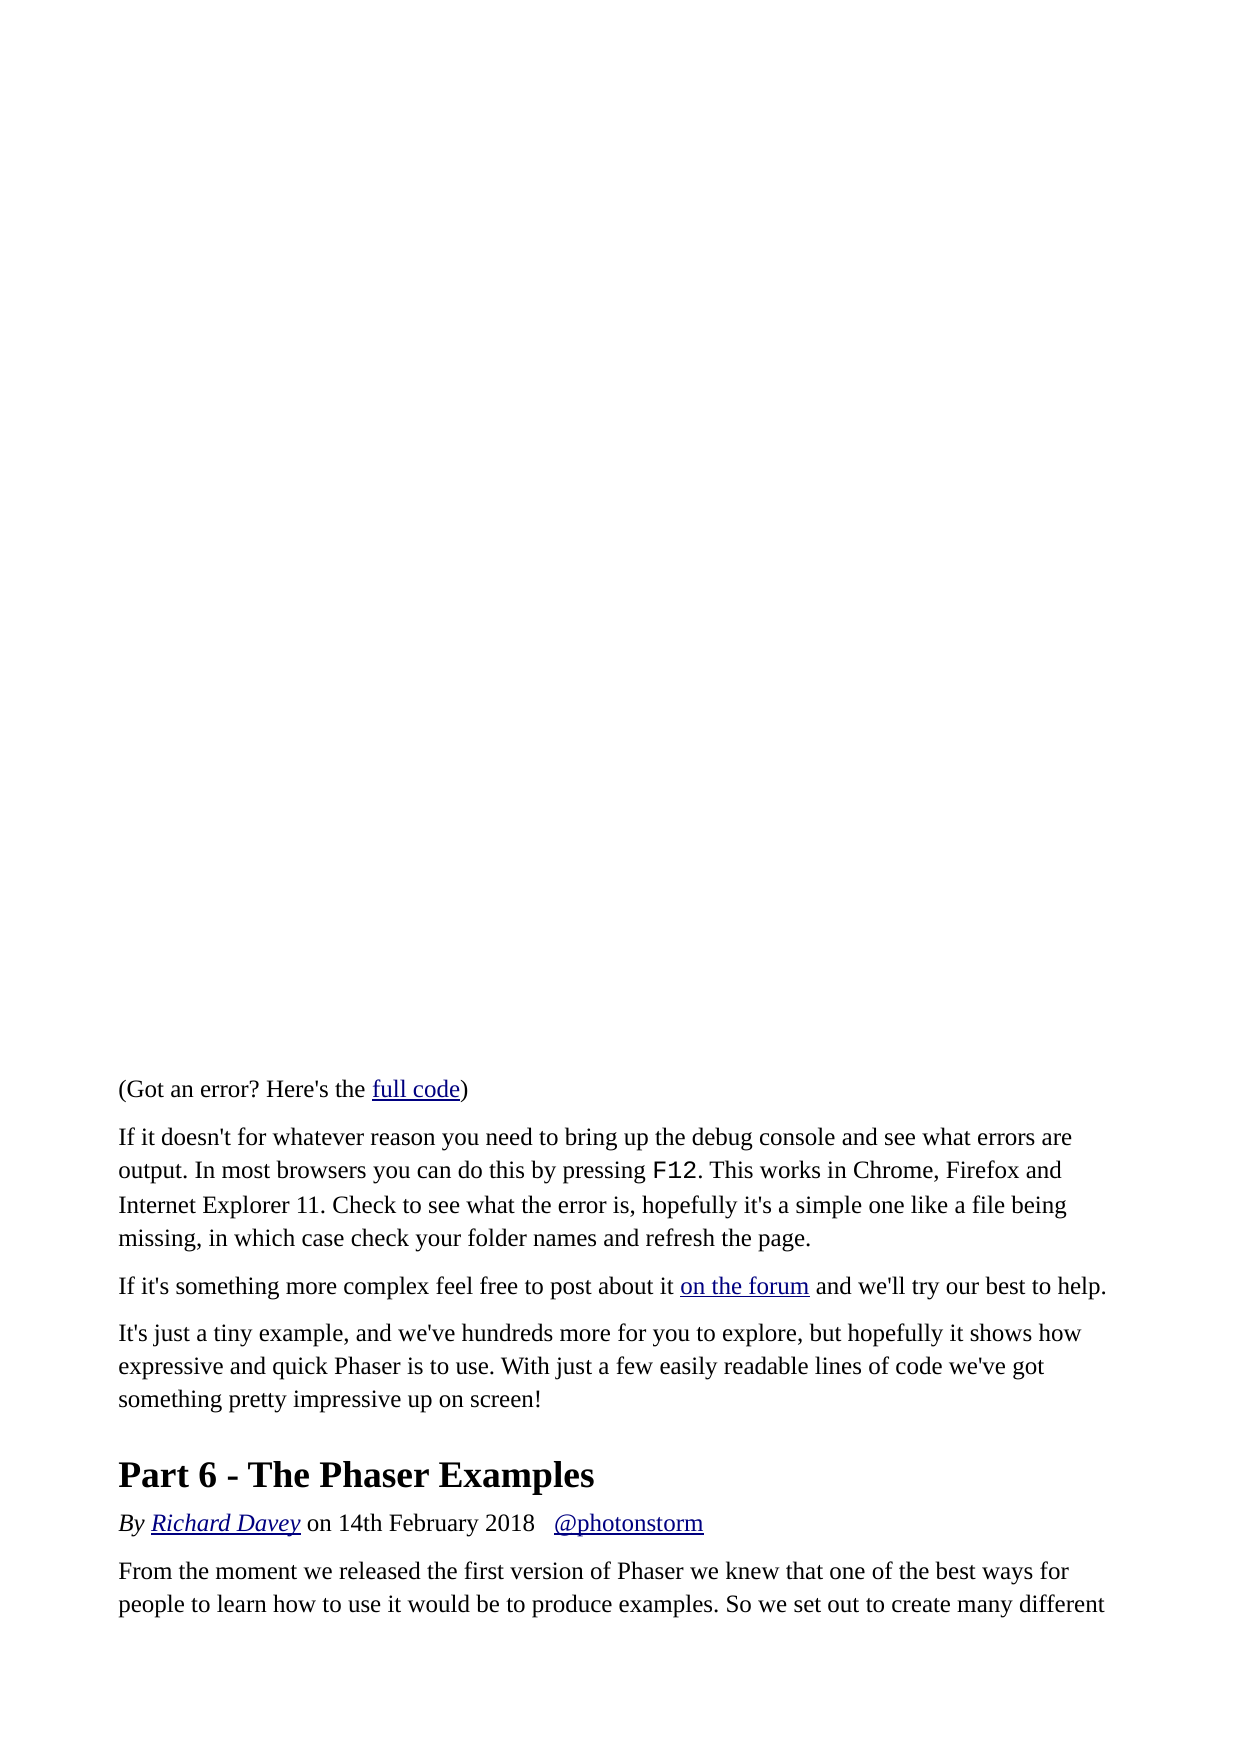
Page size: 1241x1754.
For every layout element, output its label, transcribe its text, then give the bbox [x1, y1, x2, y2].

text By Richard Davey on 14th February 2018 @photonstorm [118, 1508, 1122, 1537]
subtitle Part 6 - The Phaser Examples [118, 1453, 1122, 1496]
text If it doesn't for whatever reason you need to bring up the debug console and see what errors are output. In most browsers you can do this by pressing F12. This works in Chrome, Firefox and Internet Explorer 11. Check to see what the error is, hopefully it's a simple one like a file being missing, in which case check your folder names and refresh the page. [118, 1122, 1122, 1252]
text (Got an error? Here's the full code) [118, 1074, 1122, 1103]
text If it's something more complex feel free to post about it on the forum and we'll try our best to help. [118, 1271, 1122, 1299]
text It's just a tiny example, and we've hundreds more for you to explore, but hopefully it shows how expressive and quick Phaser is to use. With just a few easily readable lines of code we've got something pretty impressive up on screen! [118, 1318, 1122, 1413]
text From the moment we released the first version of Phaser we knew that one of the best ways for people to learn how to use it would be to produce examples. So we set out to create many different [118, 1556, 1122, 1618]
